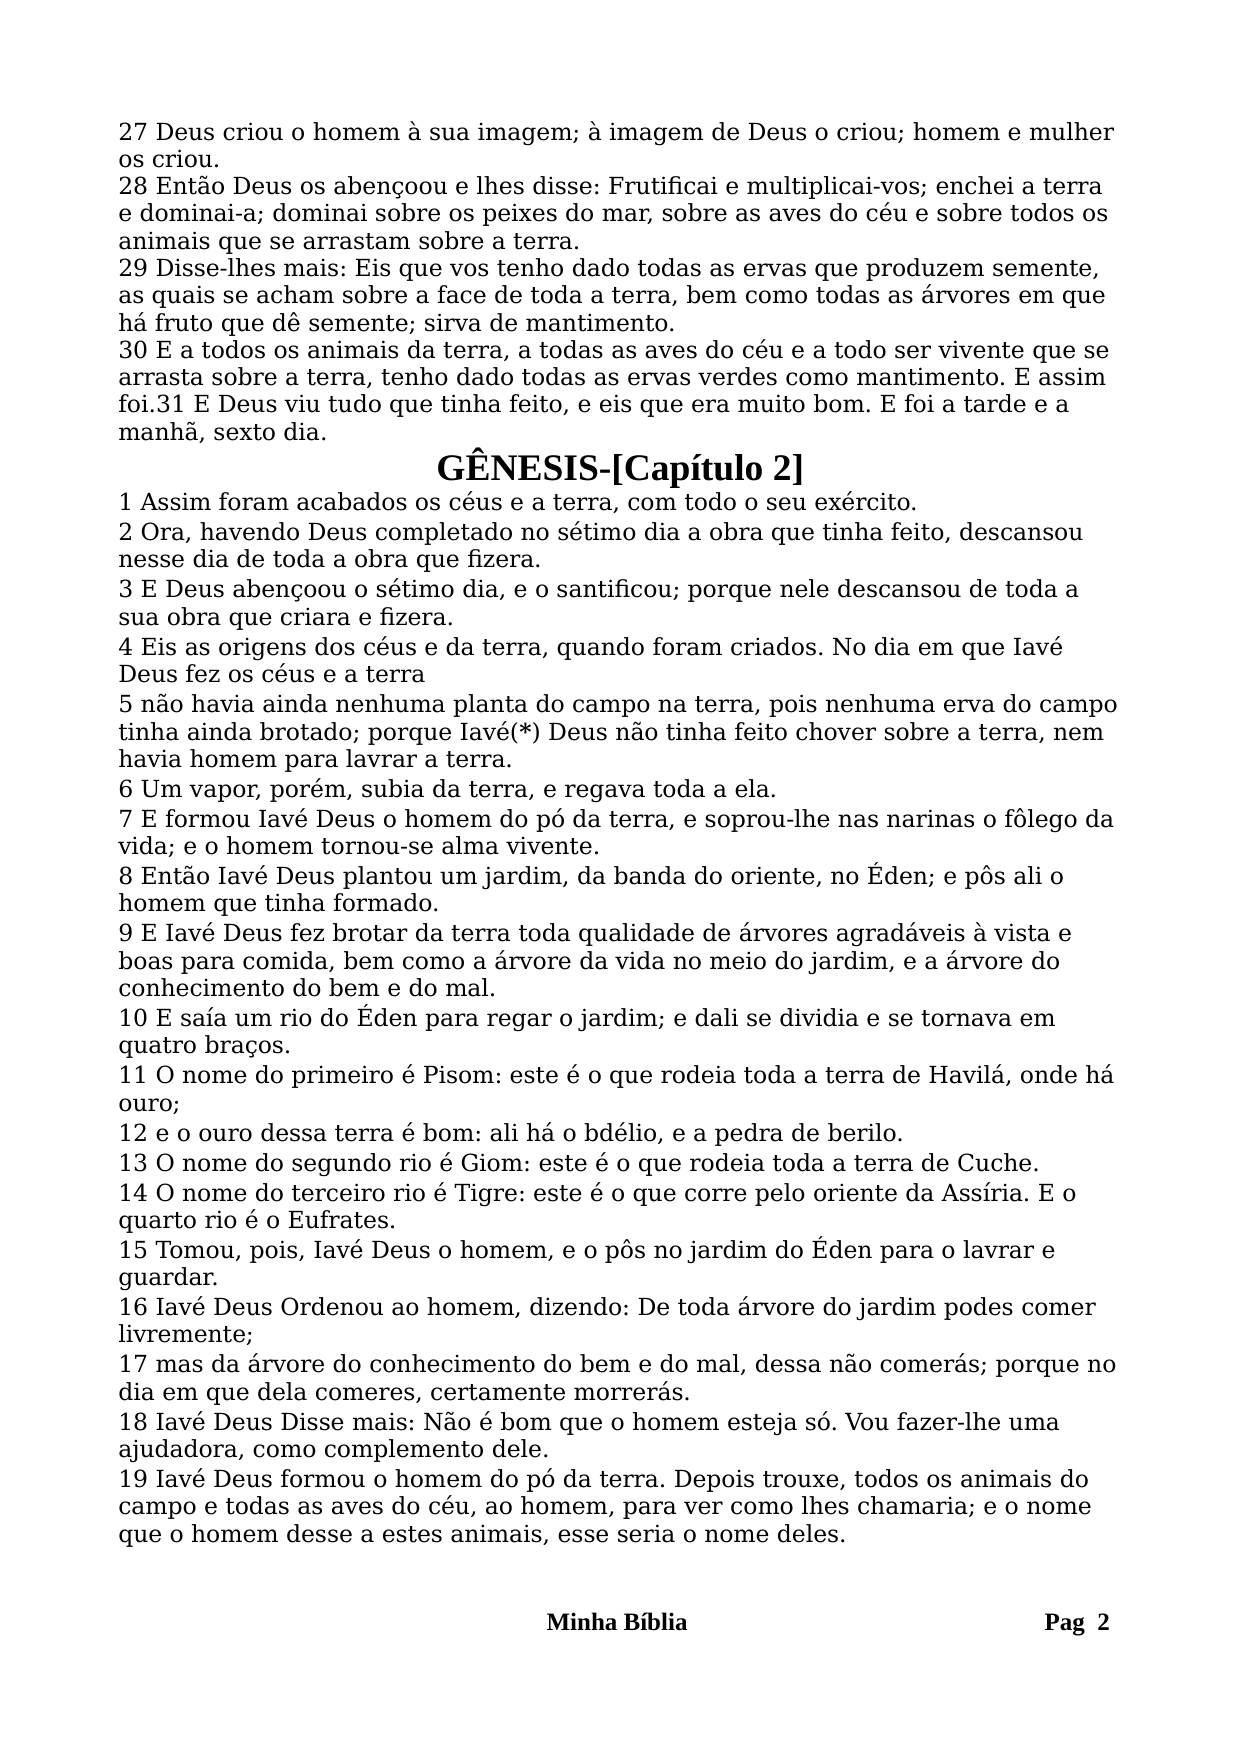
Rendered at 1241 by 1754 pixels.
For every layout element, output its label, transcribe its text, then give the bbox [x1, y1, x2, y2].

text 1 Assim foram acabados os céus e a terra, com todo o seu exército. [118, 489, 1122, 516]
text 10 E saía um rio do Éden para regar o jardim; e dali se dividia e se tornava em quatro braços. [118, 1004, 1122, 1059]
text 29 Disse-lhes mais: Eis que vos tenho dado todas as ervas que produzem semente, as quais se acham sobre a face de toda a terra, bem como todas as árvores em que há fruto que dê semente; sirva de mantimento. [118, 254, 1122, 336]
subtitle GÊNESIS-[Capítulo 2] [118, 446, 1122, 489]
text 17 mas da árvore do conhecimento do bem e do mal, dessa não comerás; porque no dia em que dela comeres, certamente morrerás. [118, 1351, 1122, 1406]
text 9 E Iavé Deus fez brotar da terra toda qualidade de árvores agradáveis à vista e boas para comida, bem como a árvore da vida no meio do jardim, e a árvore do conhecimento do bem e do mal. [118, 920, 1122, 1002]
text 28 Então Deus os abençoou e lhes disse: Frutificai e multiplicai-vos; enchei a terra e dominai-a; dominai sobre os peixes do mar, sobre as aves do céu e sobre todos os animais que se arrastam sobre a terra. [118, 173, 1122, 254]
text 16 Iavé Deus Ordenou ao homem, dizendo: De toda árvore do jardim podes comer livremente; [118, 1294, 1122, 1348]
text 14 O nome do terceiro rio é Tigre: este é o que corre pelo oriente da Assíria. E o quarto rio é o Eufrates. [118, 1179, 1122, 1234]
text 12 e o ouro dessa terra é bom: ali há o bdélio, e a pedra de berilo. [118, 1119, 1122, 1146]
text 6 Um vapor, porém, subia da terra, e regava toda a ela. [118, 775, 1122, 803]
text 7 E formou Iavé Deus o homem do pó da terra, e soprou-lhe nas narinas o fôlego da vida; e o homem tornou-se alma vivente. [118, 805, 1122, 860]
text 30 E a todos os animais da terra, a todas as aves do céu e a todo ser vivente que se arrasta sobre a terra, tenho dado todas as ervas verdes como mantimento. E assim foi.31 E Deus viu tudo que tinha feito, e eis que era muito bom. E foi a tarde e a manhã, sexto dia. [118, 336, 1122, 446]
text 13 O nome do segundo rio é Giom: este é o que rodeia toda a terra de Cuche. [118, 1149, 1122, 1176]
text 15 Tomou, pois, Iavé Deus o homem, e o pôs no jardim do Éden para o lavrar e guardar. [118, 1236, 1122, 1291]
text 11 O nome do primeiro é Pisom: este é o que rodeia toda a terra de Havilá, onde há ouro; [118, 1062, 1122, 1116]
text 27 Deus criou o homem à sua imagem; à imagem de Deus o criou; homem e mulher os criou. [118, 118, 1122, 173]
text 2 Ora, havendo Deus completado no sétimo dia a obra que tinha feito, descansou nesse dia de toda a obra que fizera. [118, 519, 1122, 573]
text 5 não havia ainda nenhuma planta do campo na terra, pois nenhuma erva do campo tinha ainda brotado; porque Iavé(*) Deus não tinha feito chover sobre a terra, nem havia homem para lavrar a terra. [118, 691, 1122, 773]
text 18 Iavé Deus Disse mais: Não é bom que o homem esteja só. Vou fazer-lhe uma ajudadora, como complemento dele. [118, 1408, 1122, 1463]
text 8 Então Iavé Deus plantou um jardim, da banda do oriente, no Éden; e pôs ali o homem que tinha formado. [118, 863, 1122, 917]
text 19 Iavé Deus formou o homem do pó da terra. Depois trouxe, todos os animais do campo e todas as aves do céu, ao homem, para ver como lhes chamaria; e o nome que o homem desse a estes animais, esse seria o nome deles. [118, 1466, 1122, 1547]
text 4 Eis as origens dos céus e da terra, quando foram criados. No dia em que Iavé Deus fez os céus e a terra [118, 633, 1122, 688]
text 3 E Deus abençoou o sétimo dia, e o santificou; porque nele descansou de toda a sua obra que criara e fizera. [118, 576, 1122, 631]
